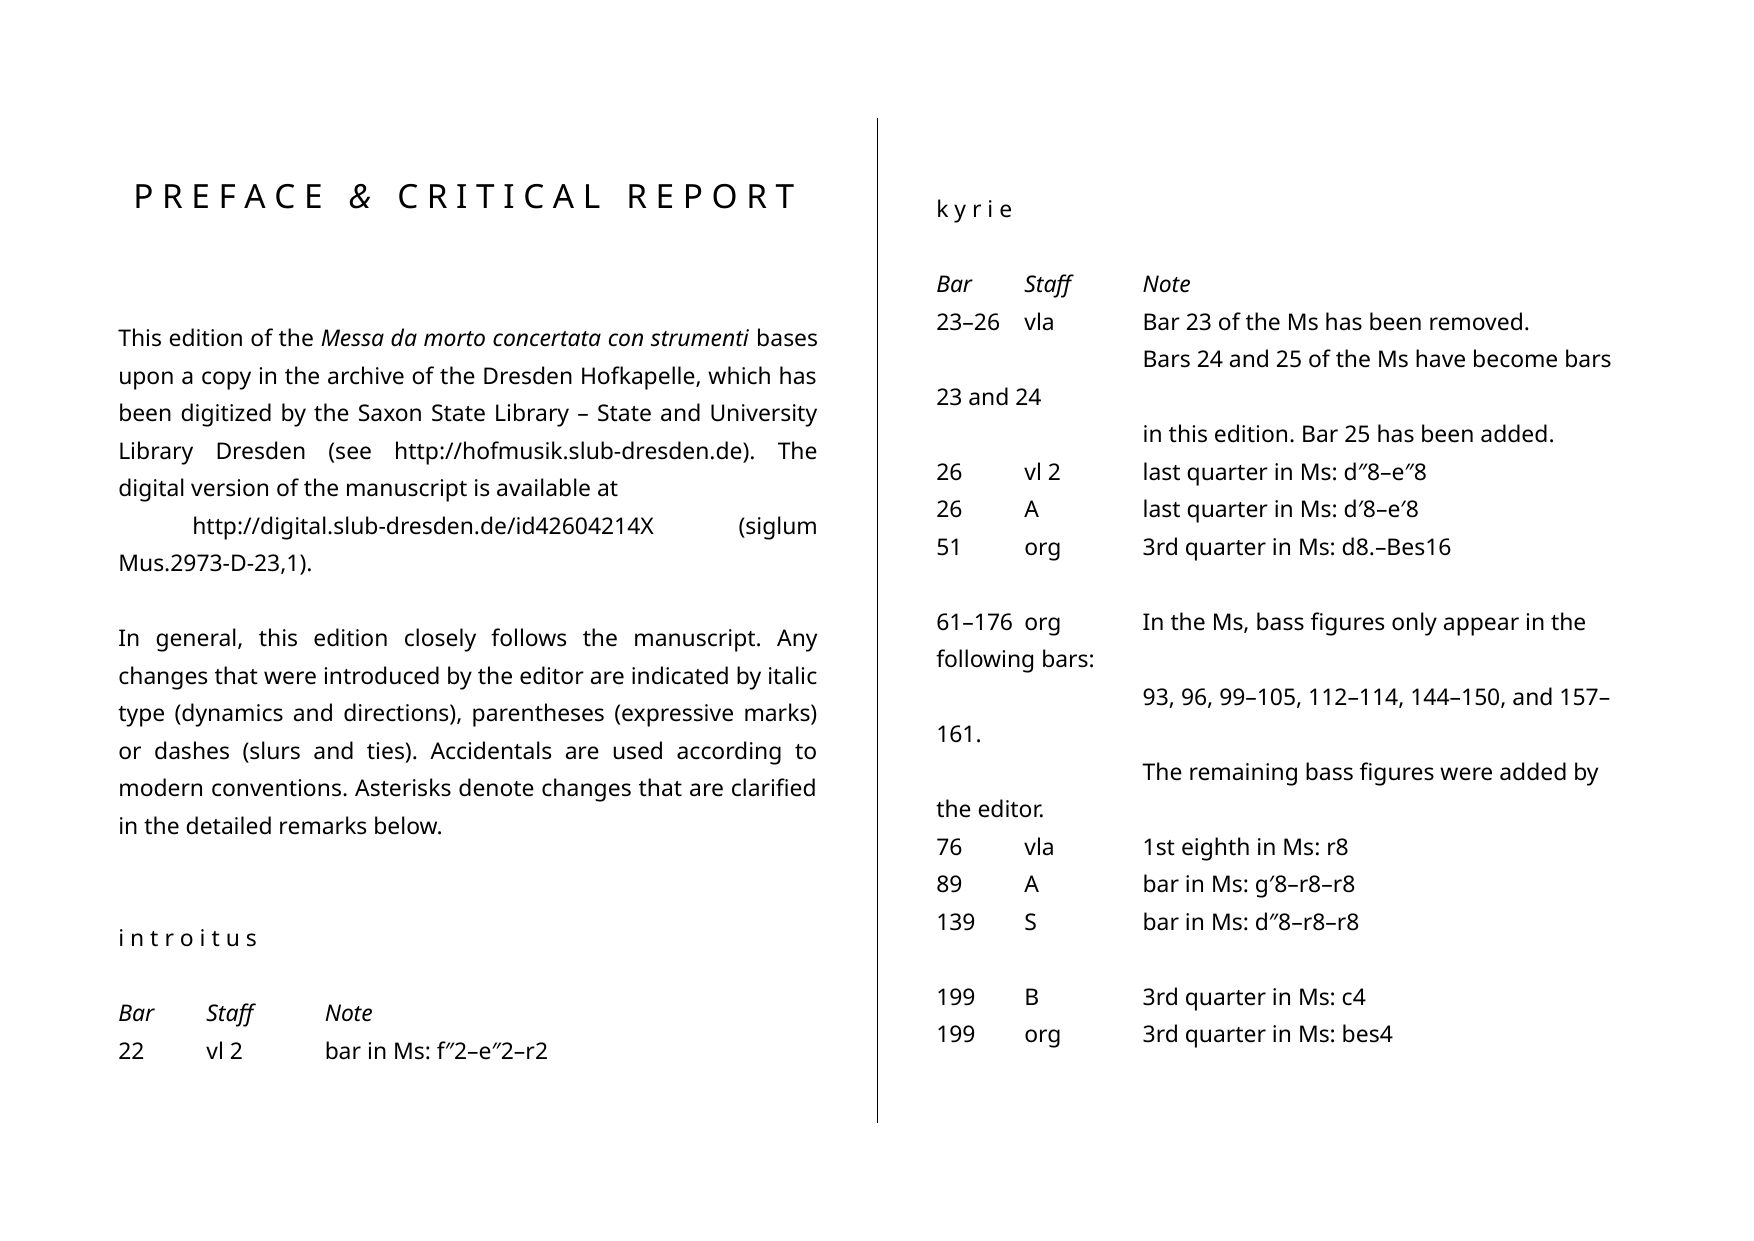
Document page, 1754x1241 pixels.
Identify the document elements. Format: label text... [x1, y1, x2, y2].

text Bar Staff Note 23–26 vla Bar 23 of the Ms has been removed. Bars 24 and 25 of the Ms have become bars 23 and 24 in this edition. Bar 25 has been added. 26 vl 2 last quarter in Ms: d″8–e″8 26 A last quarter in Ms: d′8–e′8 51 org 3rd quarter in Ms: d8.–Bes16 61–176 org In the Ms, bass figures only appear in the following bars: 93, 96, 99–105, 112–114, 144–150, and 157–161. The remaining bass figures were added by the editor. 76 vla 1st eighth in Ms: r8 89 A bar in Ms: g′8–r8–r8 139 S bar in Ms: d″8–r8–r8 199 B 3rd quarter in Ms: c4 199 org 3rd quarter in Ms: bes4 [936, 268, 1636, 1087]
text http://digital.slub-dresden.de/id42604214X (siglum Mus.2973-D-23,1). [118, 510, 818, 579]
text k y r i e [936, 118, 1636, 224]
text i n t r o i t u s [118, 922, 818, 954]
text P R E F A C E & C R I T I C A L R E P O R T [118, 173, 818, 218]
text In general, this edition closely follows the manuscript. Any changes that were introduced by the editor are indicated by italic type (dynamics and directions), parentheses (expressive marks) or dashes (slurs and ties). Accidentals are used according to modern conventions. Asterisks denote changes that are clarified in the detailed remarks below. [118, 622, 818, 841]
text This edition of the Messa da morto concertata con strumenti bases upon a copy in the archive of the Dresden Hofkapelle, which has been digitized by the Saxon State Library – State and University Library Dresden (see http://hofmusik.slub-dresden.de). The digital version of the manuscript is available at [118, 322, 818, 504]
text Bar Staff Note 22 vl 2 bar in Ms: f″2–e″2–r2 [118, 997, 818, 1104]
